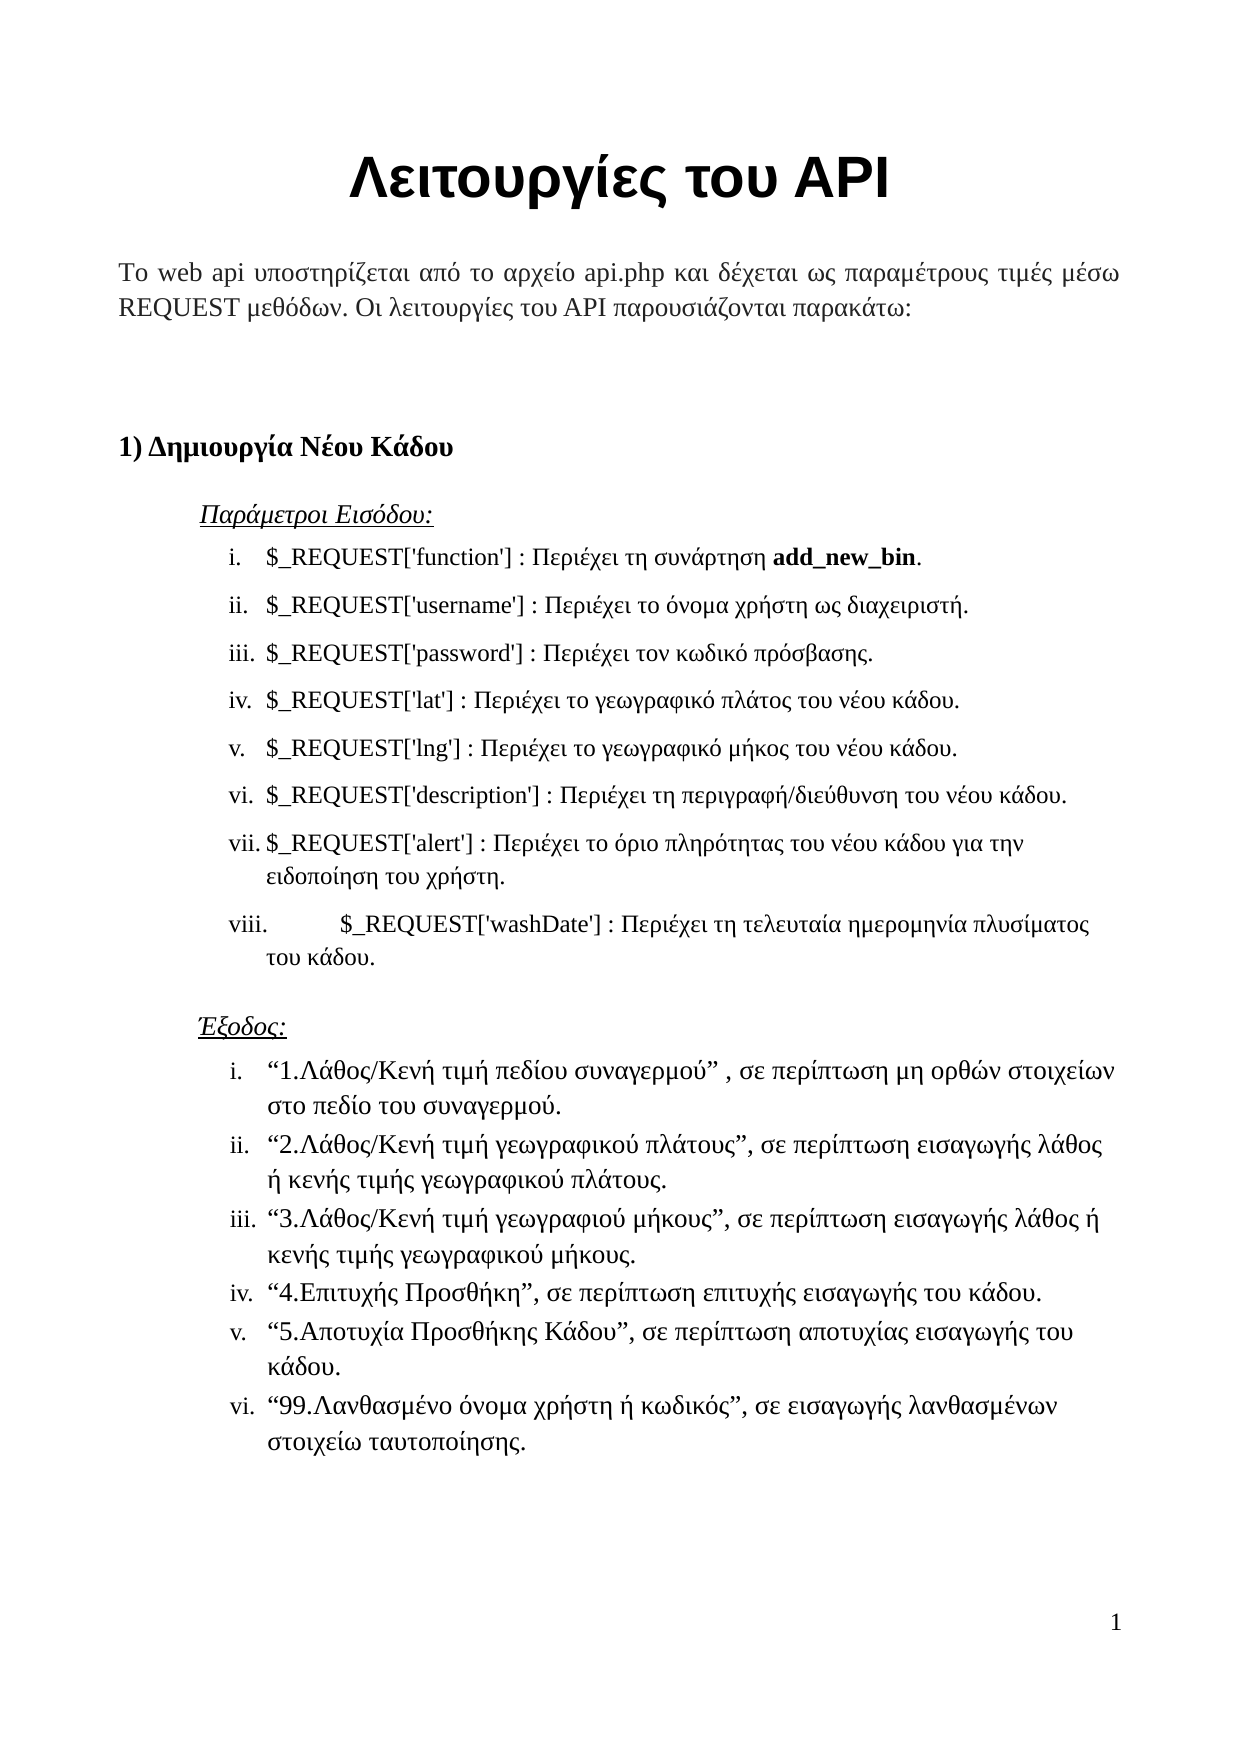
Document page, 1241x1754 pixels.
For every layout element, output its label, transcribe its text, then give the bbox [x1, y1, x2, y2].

list $_REQUEST['username'] : Περιέχει το όνομα χρήστη ως διαχειριστή. [228, 590, 1122, 619]
subtitle Παράμετροι Εισόδου: [192, 496, 1122, 530]
list $_REQUEST['password'] : Περιέχει τον κωδικό πρόσβασης. [228, 638, 1122, 666]
list “99.Λανθασμένο όνομα χρήστη ή κωδικός”, σε εισαγωγής λανθασμένων στοιχείω ταυτοποίησης. [229, 1389, 1122, 1456]
list $_REQUEST['washDate'] : Περιέχει τη τελευταία ημερομηνία πλυσίματος του κάδου. [228, 909, 1122, 970]
list “4.Επιτυχής Προσθήκη”, σε περίπτωση επιτυχής εισαγωγής του κάδου. [229, 1276, 1122, 1307]
list $_REQUEST['description'] : Περιέχει τη περιγραφή/διεύθυνση του νέου κάδου. [228, 780, 1122, 809]
subtitle 1) Δημιουργία Νέου Κάδου [118, 429, 1122, 463]
list “3.Λάθος/Κενή τιμή γεωγραφιού μήκους”, σε περίπτωση εισαγωγής λάθος ή κενής τιμής γεωγραφικού μήκους. [229, 1202, 1122, 1269]
list $_REQUEST['lng'] : Περιέχει το γεωγραφικό μήκος του νέου κάδου. [228, 733, 1122, 762]
list “1.Λάθος/Κενή τιμή πεδίου συναγερμού” , σε περίπτωση μη ορθών στοιχείων στο πεδίο του συναγερμού. [229, 1054, 1122, 1121]
list $_REQUEST['lat'] : Περιέχει το γεωγραφικό πλάτος του νέου κάδου. [228, 685, 1122, 714]
list $_REQUEST['function'] : Περιέχει τη συνάρτηση add_new_bin. [228, 542, 1122, 571]
text Tο web api υποστηρίζεται από το αρχείο api.php και δέχεται ως παραμέτρους τιμές μέσω REQUEST μεθόδων. Οι λειτουργίες του ΑΡΙ παρουσιάζονται παρακάτω: [118, 256, 1122, 323]
subtitle Έξοδος: [192, 1010, 1122, 1041]
title Λειτουργίες του ΑΡΙ [118, 143, 1122, 210]
list “2.Λάθος/Κενή τιμή γεωγραφικού πλάτους”, σε περίπτωση εισαγωγής λάθος ή κενής τιμής γεωγραφικού πλάτους. [229, 1128, 1122, 1195]
list “5.Αποτυχία Προσθήκης Κάδου”, σε περίπτωση αποτυχίας εισαγωγής του κάδου. [229, 1315, 1122, 1382]
list $_REQUEST['alert'] : Περιέχει το όριο πληρότητας του νέου κάδου για την ειδοποίηση του χρήστη. [228, 828, 1122, 890]
